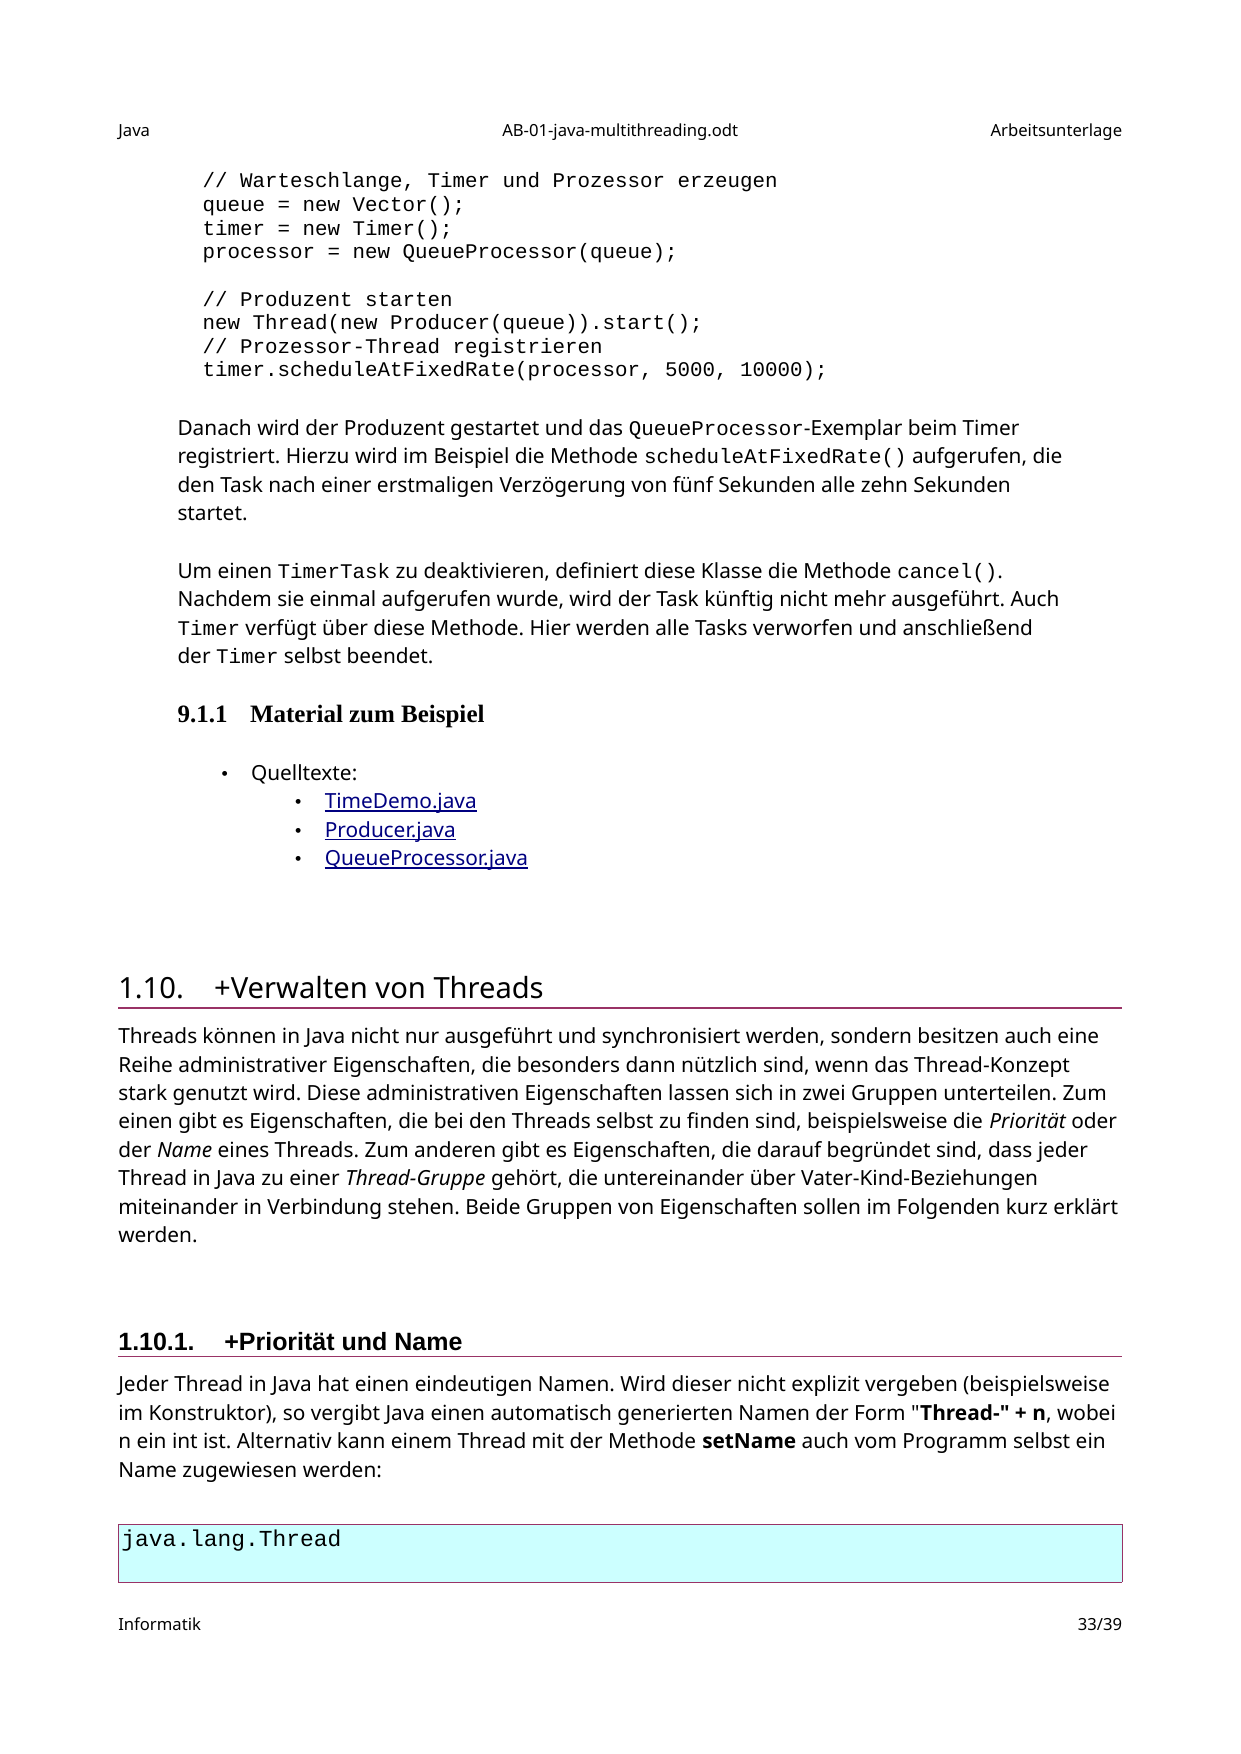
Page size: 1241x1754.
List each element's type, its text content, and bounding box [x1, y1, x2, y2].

text timer = new Timer(); [177, 218, 1063, 241]
subtitle +Verwalten von Threads [118, 967, 1122, 1007]
text java.lang.Thread [119, 1525, 1122, 1550]
text queue = new Vector(); [177, 194, 1063, 218]
text Jeder Thread in Java hat einen eindeutigen Namen. Wird dieser nicht explizit vergeben (beispielsweise im Konstruktor), so vergibt Java einen automatisch generierten Namen der Form "Thread-" + n, wobei n ein int ist. Alternativ kann einem Thread mit der Methode setName auch vom Programm selbst ein Name zugewiesen werden: [118, 1369, 1122, 1483]
text // Warteschlange, Timer und Prozessor erzeugen [177, 170, 1063, 194]
text Danach wird der Produzent gestartet und das QueueProcessor-Exemplar beim Timer registriert. Hierzu wird im Beispiel die Methode scheduleAtFixedRate() aufgerufen, die den Task nach einer erstmaligen Verzögerung von fünf Sekunden alle zehn Sekunden startet. [177, 413, 1063, 527]
list Quelltexte: [221, 758, 1063, 786]
text Threads können in Java nicht nur ausgeführt und synchronisiert werden, sondern besitzen auch eine Reihe administrativer Eigenschaften, die besonders dann nützlich sind, wenn das Thread-Konzept stark genutzt wird. Diese administrativen Eigenschaften lassen sich in zwei Gruppen unterteilen. Zum einen gibt es Eigenschaften, die bei den Threads selbst zu finden sind, beispielsweise die Priorität oder der Name eines Threads. Zum anderen gibt es Eigenschaften, die darauf begründet sind, dass jeder Thread in Java zu einer Thread-Gruppe gehört, die untereinander über Vater-Kind-Beziehungen miteinander in Verbindung stehen. Beide Gruppen von Eigenschaften sollen im Folgenden kurz erklärt werden. [118, 1021, 1122, 1249]
text timer.scheduleAtFixedRate(processor, 5000, 10000); [177, 359, 1063, 383]
text new Thread(new Producer(queue)).start(); [177, 312, 1063, 336]
list Producer.java [295, 815, 1063, 843]
subtitle +Priorität und Name [118, 1327, 1122, 1356]
list QueueProcessor.java [295, 843, 1063, 872]
text // Prozessor-Thread registrieren [177, 336, 1063, 359]
text processor = new QueueProcessor(queue); [177, 241, 1063, 265]
list TimeDemo.java [295, 786, 1063, 815]
subtitle Material zum Beispiel [177, 699, 1063, 728]
text // Produzent starten [177, 288, 1063, 312]
text Um einen TimerTask zu deaktivieren, definiert diese Klasse die Methode cancel(). Nachdem sie einmal aufgerufen wurde, wird der Task künftig nicht mehr ausgeführt. Auch Timer verfügt über diese Methode. Hier werden alle Tasks verworfen und anschließend der Timer selbst beendet. [177, 556, 1063, 670]
